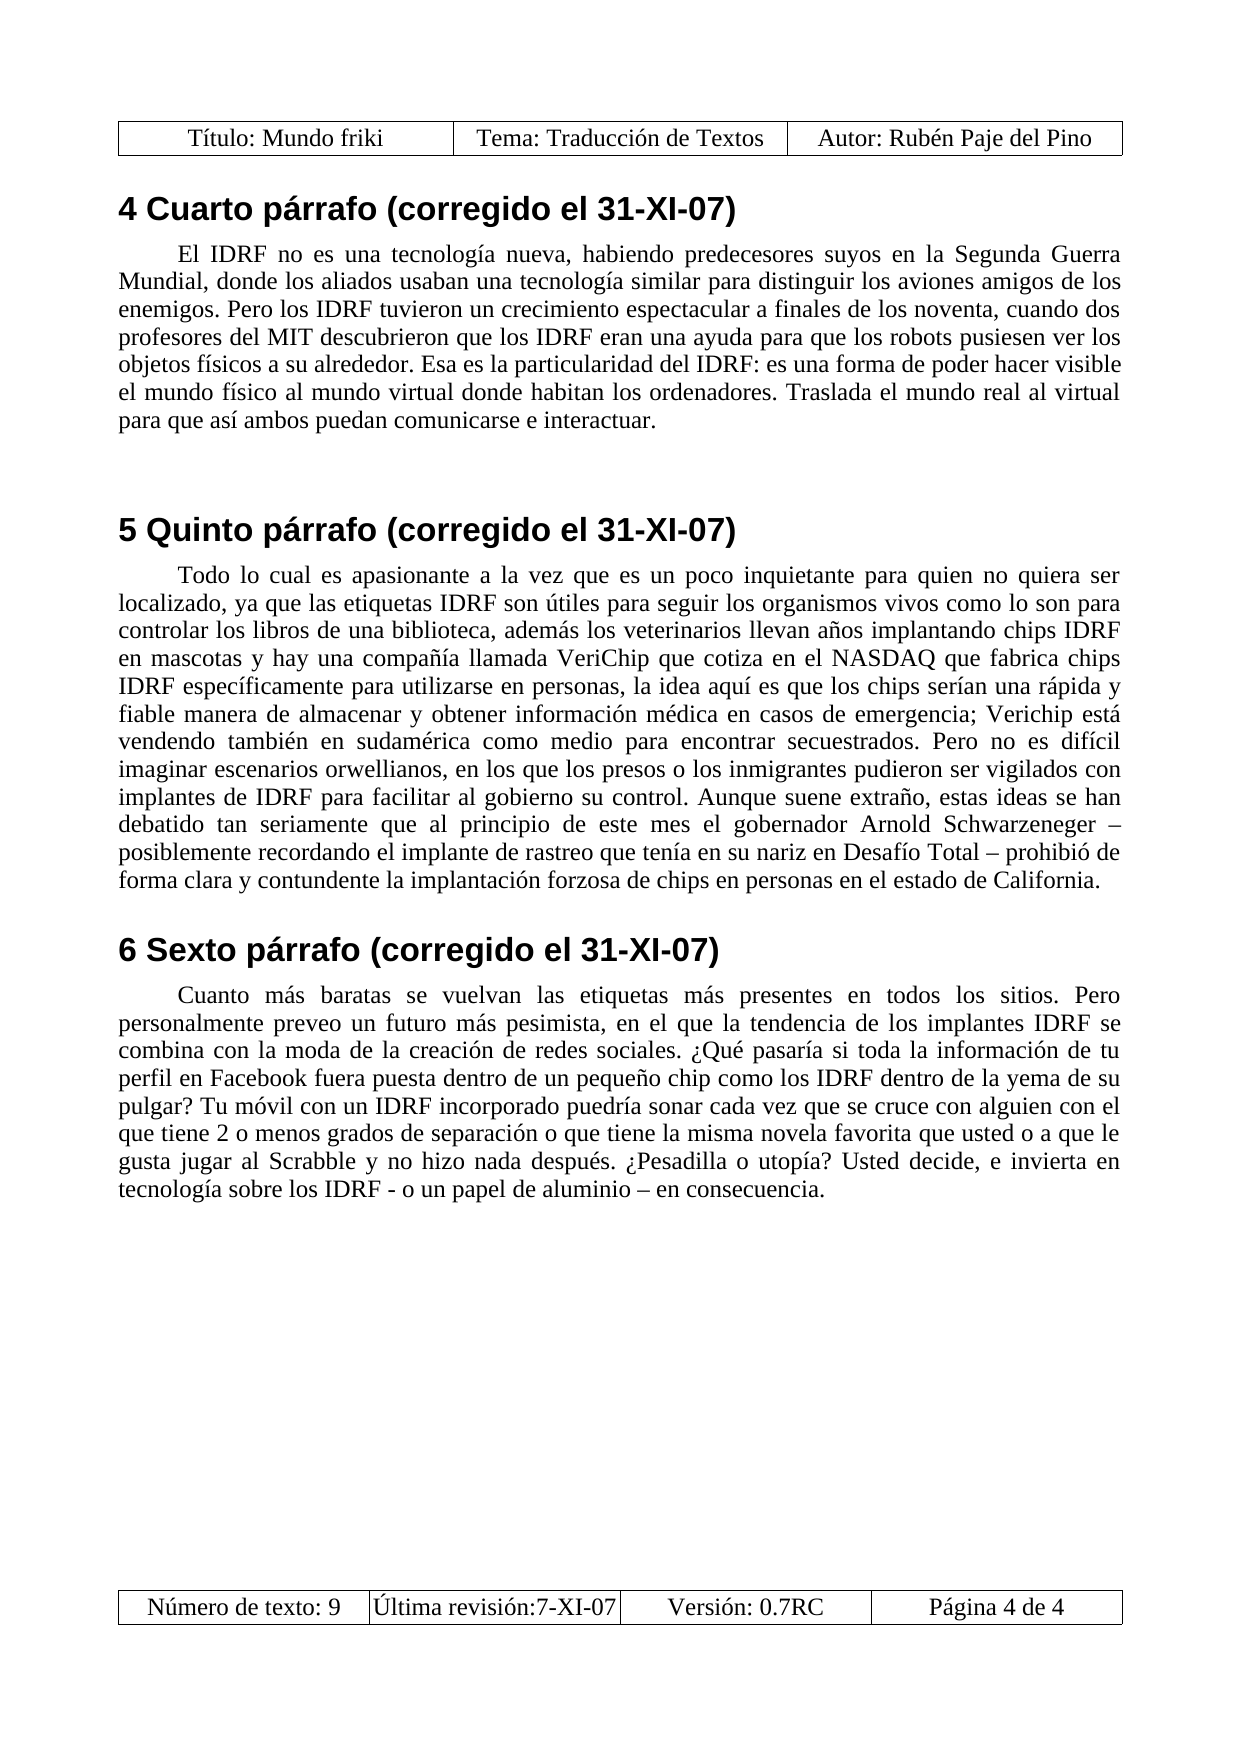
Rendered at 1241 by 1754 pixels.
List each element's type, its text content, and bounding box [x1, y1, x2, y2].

text Cuanto más baratas se vuelvan las etiquetas más presentes en todos los sitios. Pero personalmente preveo un futuro más pesimista, en el que la tendencia de los implantes IDRF se combina con la moda de la creación de redes sociales. ¿Qué pasaría si toda la información de tu perfil en Facebook fuera puesta dentro de un pequeño chip como los IDRF dentro de la yema de su pulgar? Tu móvil con un IDRF incorporado puedría sonar cada vez que se cruce con alguien con el que tiene 2 o menos grados de separación o que tiene la misma novela favorita que usted o a que le gusta jugar al Scrabble y no hizo nada después. ¿Pesadilla o utopía? Usted decide, e invierta en tecnología sobre los IDRF - o un papel de aluminio – en consecuencia. [118, 981, 1122, 1203]
subtitle 5 Quinto párrafo (corregido el 31-XI-07) [118, 511, 1122, 549]
text Todo lo cual es apasionante a la vez que es un poco inquietante para quien no quiera ser localizado, ya que las etiquetas IDRF son útiles para seguir los organismos vivos como lo son para controlar los libros de una biblioteca, además los veterinarios llevan años implantando chips IDRF en mascotas y hay una compañía llamada VeriChip que cotiza en el NASDAQ que fabrica chips IDRF específicamente para utilizarse en personas, la idea aquí es que los chips serían una rápida y fiable manera de almacenar y obtener información médica en casos de emergencia; Verichip está vendendo también en sudamérica como medio para encontrar secuestrados. Pero no es difícil imaginar escenarios orwellianos, en los que los presos o los inmigrantes pudieron ser vigilados con implantes de IDRF para facilitar al gobierno su control. Aunque suene extraño, estas ideas se han debatido tan seriamente que al principio de este mes el gobernador Arnold Schwarzeneger – posiblemente recordando el implante de rastreo que tenía en su nariz en Desafío Total – prohibió de forma clara y contundente la implantación forzosa de chips en personas en el estado de California. [118, 561, 1122, 894]
text El IDRF no es una tecnología nueva, habiendo predecesores suyos en la Segunda Guerra Mundial, donde los aliados usaban una tecnología similar para distinguir los aviones amigos de los enemigos. Pero los IDRF tuvieron un crecimiento espectacular a finales de los noventa, cuando dos profesores del MIT descubrieron que los IDRF eran una ayuda para que los robots pusiesen ver los objetos físicos a su alrededor. Esa es la particularidad del IDRF: es una forma de poder hacer visible el mundo físico al mundo virtual donde habitan los ordenadores. Traslada el mundo real al virtual para que así ambos puedan comunicarse e interactuar. [118, 240, 1122, 434]
subtitle 4 Cuarto párrafo (corregido el 31-XI-07) [118, 190, 1122, 227]
subtitle 6 Sexto párrafo (corregido el 31-XI-07) [118, 931, 1122, 968]
